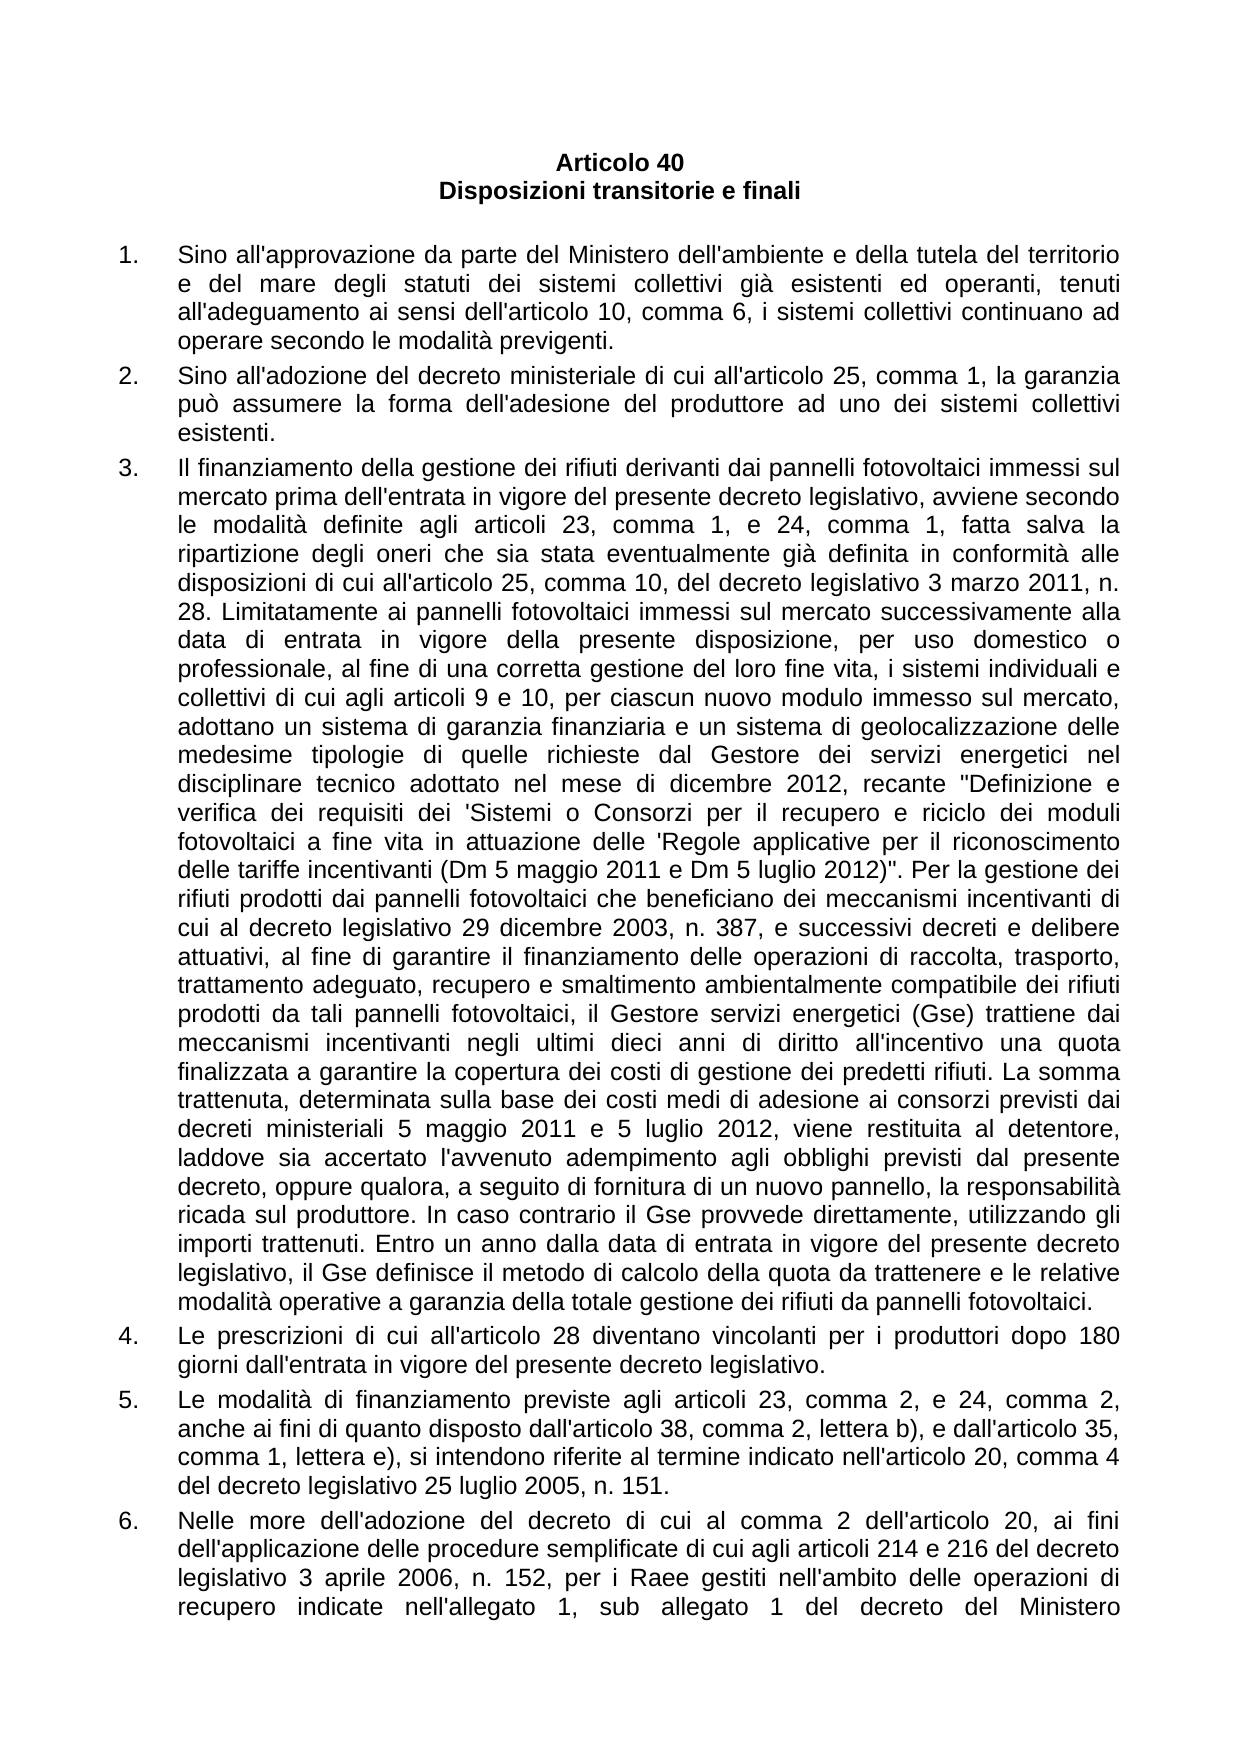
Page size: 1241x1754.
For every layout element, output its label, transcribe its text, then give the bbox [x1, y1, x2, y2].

text 1. Sino all'approvazione da parte del Ministero dell'ambiente e della tutela del territorio e del mare degli statuti dei sistemi collettivi già esistenti ed operanti, tenuti all'adeguamento ai sensi dell'articolo 10, comma 6, i sistemi collettivi continuano ad operare secondo le modalità previgenti. [118, 240, 1122, 355]
text 5. Le modalità di finanziamento previste agli articoli 23, comma 2, e 24, comma 2, anche ai fini di quanto disposto dall'articolo 38, comma 2, lettera b), e dall'articolo 35, comma 1, lettera e), si intendono riferite al termine indicato nell'articolo 20, comma 4 del decreto legislativo 25 luglio 2005, n. 151. [118, 1385, 1122, 1500]
text 3. Il finanziamento della gestione dei rifiuti derivanti dai pannelli fotovoltaici immessi sul mercato prima dell'entrata in vigore del presente decreto legislativo, avviene secondo le modalità definite agli articoli 23, comma 1, e 24, comma 1, fatta salva la ripartizione degli oneri che sia stata eventualmente già definita in conformità alle disposizioni di cui all'articolo 25, comma 10, del decreto legislativo 3 marzo 2011, n. 28. Limitatamente ai pannelli fotovoltaici immessi sul mercato successivamente alla data di entrata in vigore della presente disposizione, per uso domestico o professionale, al fine di una corretta gestione del loro fine vita, i sistemi individuali e collettivi di cui agli articoli 9 e 10, per ciascun nuovo modulo immesso sul mercato, adottano un sistema di garanzia finanziaria e un sistema di geolocalizzazione delle medesime tipologie di quelle richieste dal Gestore dei servizi energetici nel disciplinare tecnico adottato nel mese di dicembre 2012, recante "Definizione e verifica dei requisiti dei 'Sistemi o Consorzi per il recupero e riciclo dei moduli fotovoltaici a fine vita in attuazione delle 'Regole applicative per il riconoscimento delle tariffe incentivanti (Dm 5 maggio 2011 e Dm 5 luglio 2012)". Per la gestione dei rifiuti prodotti dai pannelli fotovoltaici che beneficiano dei meccanismi incentivanti di cui al decreto legislativo 29 dicembre 2003, n. 387, e successivi decreti e delibere attuativi, al fine di garantire il finanziamento delle operazioni di raccolta, trasporto, trattamento adeguato, recupero e smaltimento ambientalmente compatibile dei rifiuti prodotti da tali pannelli fotovoltaici, il Gestore servizi energetici (Gse) trattiene dai meccanismi incentivanti negli ultimi dieci anni di diritto all'incentivo una quota finalizzata a garantire la copertura dei costi di gestione dei predetti rifiuti. La somma trattenuta, determinata sulla base dei costi medi di adesione ai consorzi previsti dai decreti ministeriali 5 maggio 2011 e 5 luglio 2012, viene restituita al detentore, laddove sia accertato l'avvenuto adempimento agli obblighi previsti dal presente decreto, oppure qualora, a seguito di fornitura di un nuovo pannello, la responsabilità ricada sul produttore. In caso contrario il Gse provvede direttamente, utilizzando gli importi trattenuti. Entro un anno dalla data di entrata in vigore del presente decreto legislativo, il Gse definisce il metodo di calcolo della quota da trattenere e le relative modalità operative a garanzia della totale gestione dei rifiuti da pannelli fotovoltaici. [118, 453, 1122, 1315]
subtitle Articolo 40 Disposizioni transitorie e finali [118, 148, 1122, 205]
text 2. Sino all'adozione del decreto ministeriale di cui all'articolo 25, comma 1, la garanzia può assumere la forma dell'adesione del produttore ad uno dei sistemi collettivi esistenti. [118, 361, 1122, 447]
text 6. Nelle more dell'adozione del decreto di cui al comma 2 dell'articolo 20, ai fini dell'applicazione delle procedure semplificate di cui agli articoli 214 e 216 del decreto legislativo 3 aprile 2006, n. 152, per i Raee gestiti nell'ambito delle operazioni di recupero indicate nell'allegato 1, sub allegato 1 del decreto del Ministero [118, 1506, 1122, 1621]
text 4. Le prescrizioni di cui all'articolo 28 diventano vincolanti per i produttori dopo 180 giorni dall'entrata in vigore del presente decreto legislativo. [118, 1321, 1122, 1379]
